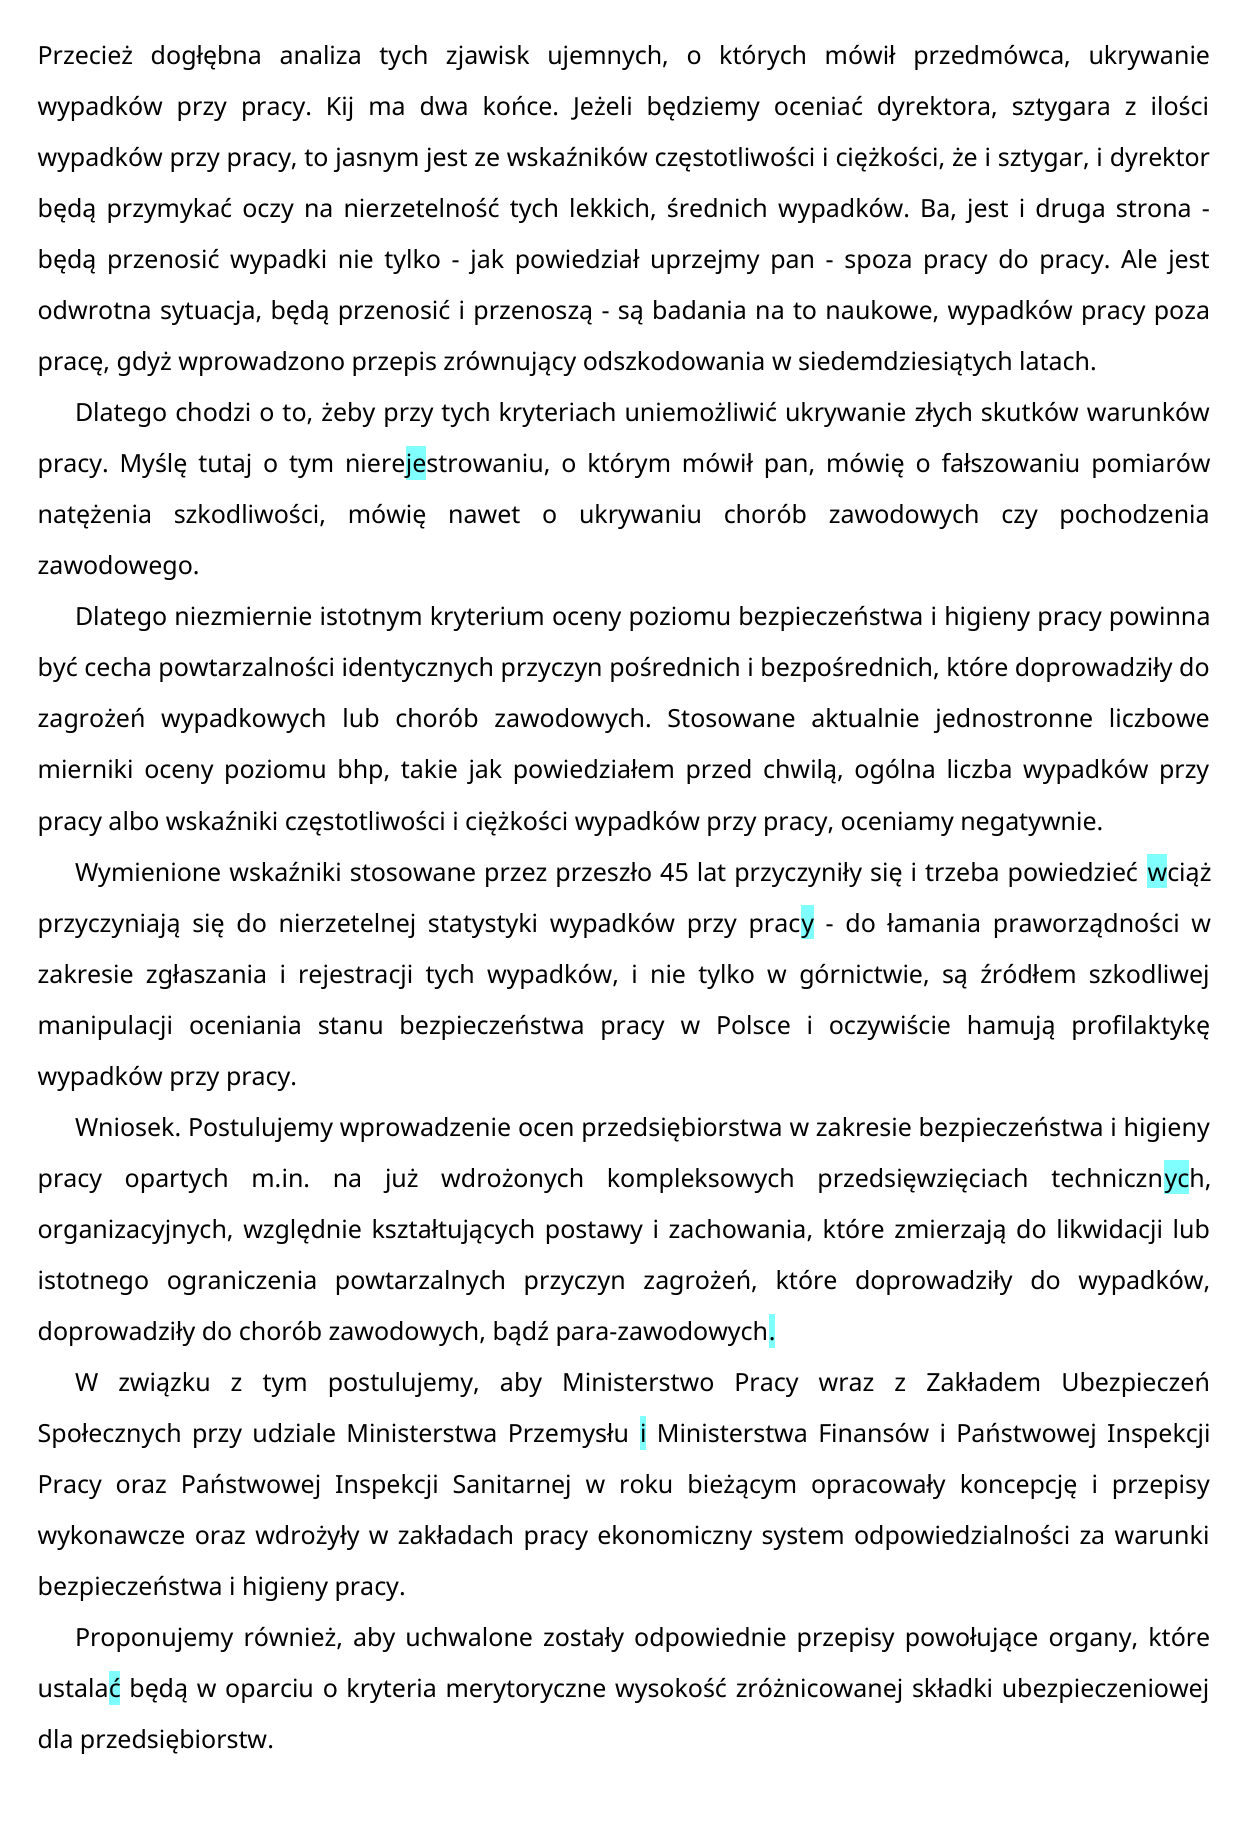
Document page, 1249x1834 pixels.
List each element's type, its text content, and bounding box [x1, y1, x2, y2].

text Proponujemy również, aby uchwalone zostały odpowiednie przepisy powołujące organy, które ustalać będą w oparciu o kryteria merytoryczne wysokość zróżnicowanej składki ubezpieczeniowej dla przedsiębiorstw. [37, 1620, 1211, 1756]
text Dlatego niezmiernie istotnym kryterium oceny poziomu bezpieczeństwa i higieny pracy powinna być cecha powtarzalności identycznych przyczyn pośrednich i bezpośrednich, które doprowadziły do zagrożeń wypadkowych lub chorób zawodowych. Stosowane aktualnie jednostronne liczbowe mierniki oceny poziomu bhp, takie jak powiedziałem przed chwilą, ogólna liczba wypadków przy pracy albo wskaźniki częstotliwości i ciężkości wypadków przy pracy, oceniamy negatywnie. [37, 599, 1211, 837]
text Przecież dogłębna analiza tych zjawisk ujemnych, o których mówił przedmówca, ukrywanie wypadków przy pracy. Kij ma dwa końce. Jeżeli będziemy oceniać dyrektora, sztygara z ilości wypadków przy pracy, to jasnym jest ze wskaźników częstotliwości i ciężkości, że i sztygar, i dyrektor będą przymykać oczy na nierzetelność tych lekkich, średnich wypadków. Ba, jest i druga strona - będą przenosić wypadki nie tylko - jak powiedział uprzejmy pan - spoza pracy do pracy. Ale jest odwrotna sytuacja, będą przenosić i przenoszą - są badania na to naukowe, wypadków pracy poza pracę, gdyż wprowadzono przepis zrównujący odszkodowania w siedemdziesiątych latach. [37, 37, 1211, 378]
text Wniosek. Postulujemy wprowadzenie ocen przedsiębiorstwa w zakresie bezpieczeństwa i higieny pracy opartych m.in. na już wdrożonych kompleksowych przedsięwzięciach technicznych, organizacyjnych, względnie kształtujących postawy i zachowania, które zmierzają do likwidacji lub istotnego ograniczenia powtarzalnych przyczyn zagrożeń, które doprowadziły do wypadków, doprowadziły do chorób zawodowych, bądź para-zawodowych. [37, 1109, 1211, 1348]
text Dlatego chodzi o to, żeby przy tych kryteriach uniemożliwić ukrywanie złych skutków warunków pracy. Myślę tutaj o tym nierejestrowaniu, o którym mówił pan, mówię o fałszowaniu pomiarów natężenia szkodliwości, mówię nawet o ukrywaniu chorób zawodowych czy pochodzenia zawodowego. [37, 395, 1211, 582]
text Wymienione wskaźniki stosowane przez przeszło 45 lat przyczyniły się i trzeba powiedzieć wciąż przyczyniają się do nierzetelnej statystyki wypadków przy pracy - do łamania praworządności w zakresie zgłaszania i rejestracji tych wypadków, i nie tylko w górnictwie, są źródłem szkodliwej manipulacji oceniania stanu bezpieczeństwa pracy w Polsce i oczywiście hamują profilaktykę wypadków przy pracy. [37, 854, 1211, 1092]
text W związku z tym postulujemy, aby Ministerstwo Pracy wraz z Zakładem Ubezpieczeń Społecznych przy udziale Ministerstwa Przemysłu i Ministerstwa Finansów i Państwowej Inspekcji Pracy oraz Państwowej Inspekcji Sanitarnej w roku bieżącym opracowały koncepcję i przepisy wykonawcze oraz wdrożyły w zakładach pracy ekonomiczny system odpowiedzialności za warunki bezpieczeństwa i higieny pracy. [37, 1364, 1211, 1603]
